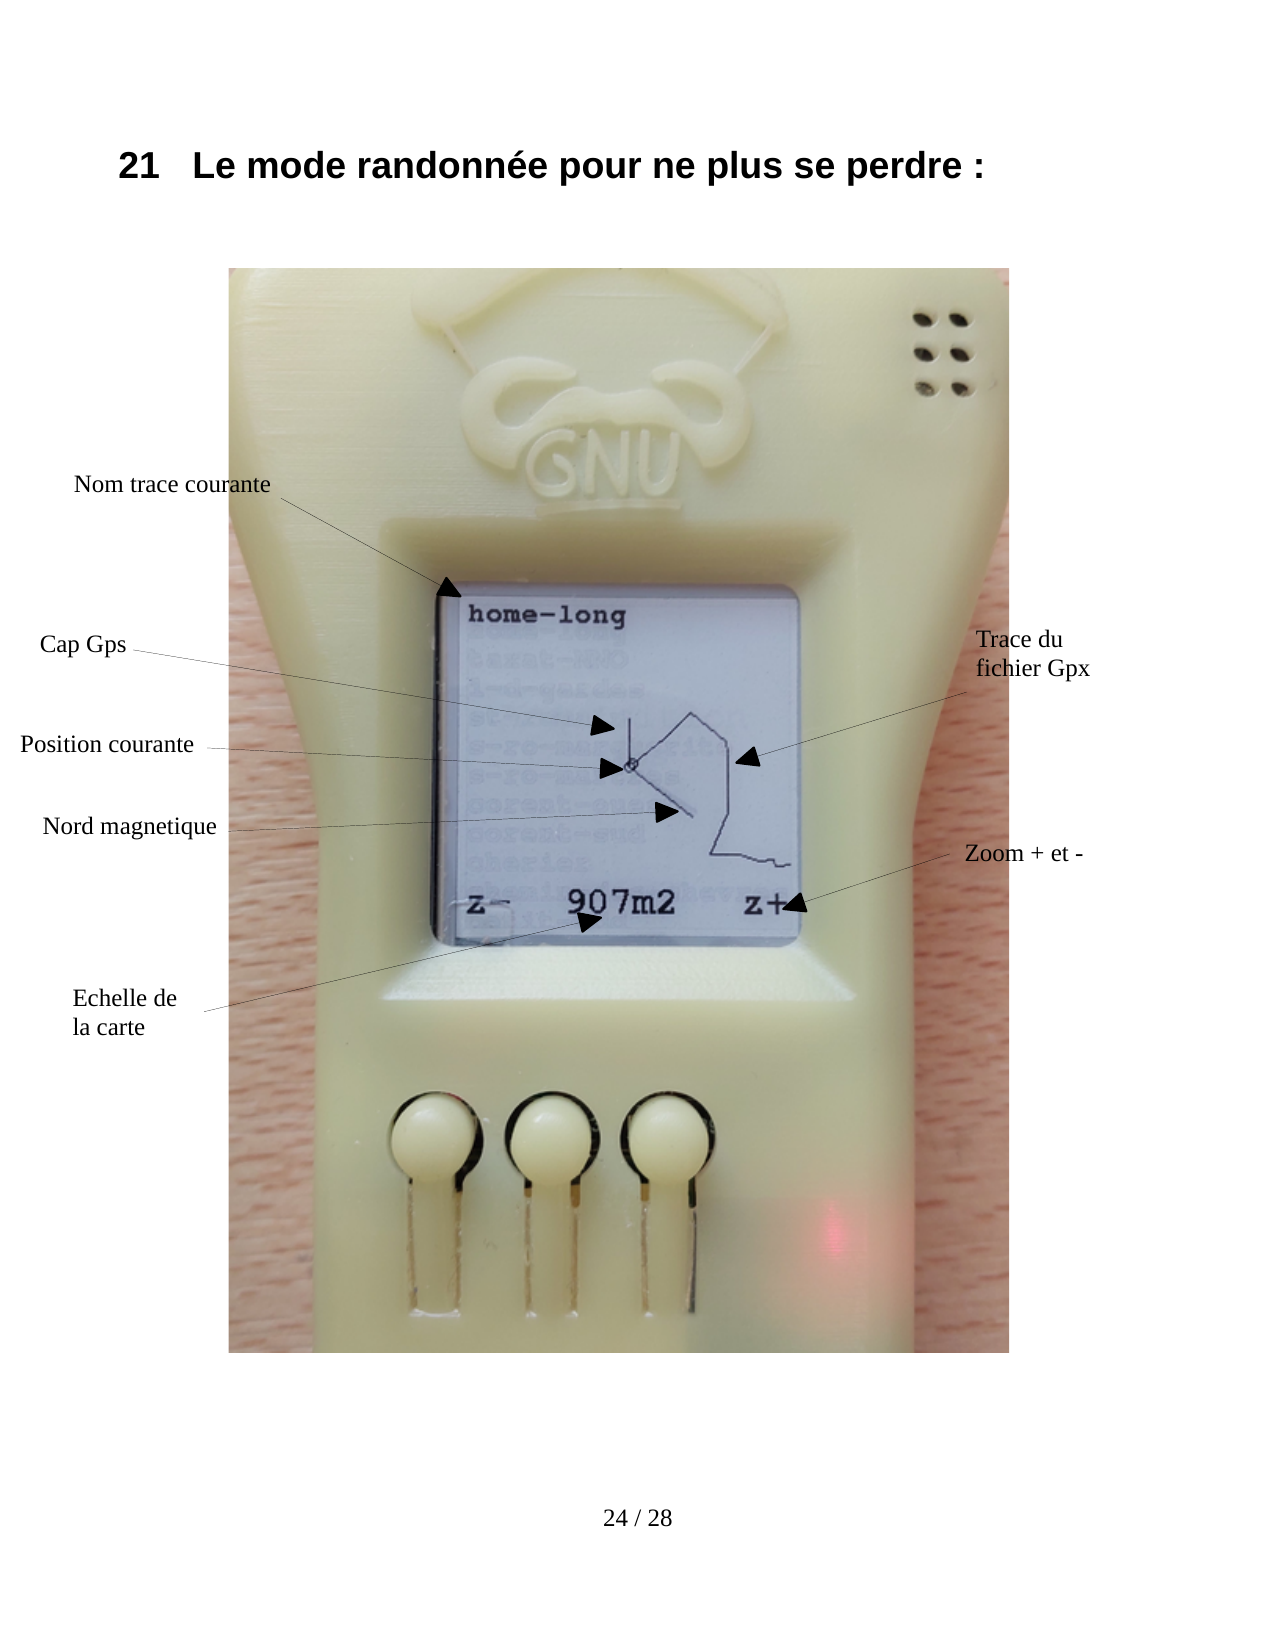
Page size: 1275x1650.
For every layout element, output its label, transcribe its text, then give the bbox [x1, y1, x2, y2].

picture [228, 268, 1010, 1353]
subtitle Le mode randonnée pour ne plus se perdre : [118, 143, 1157, 186]
